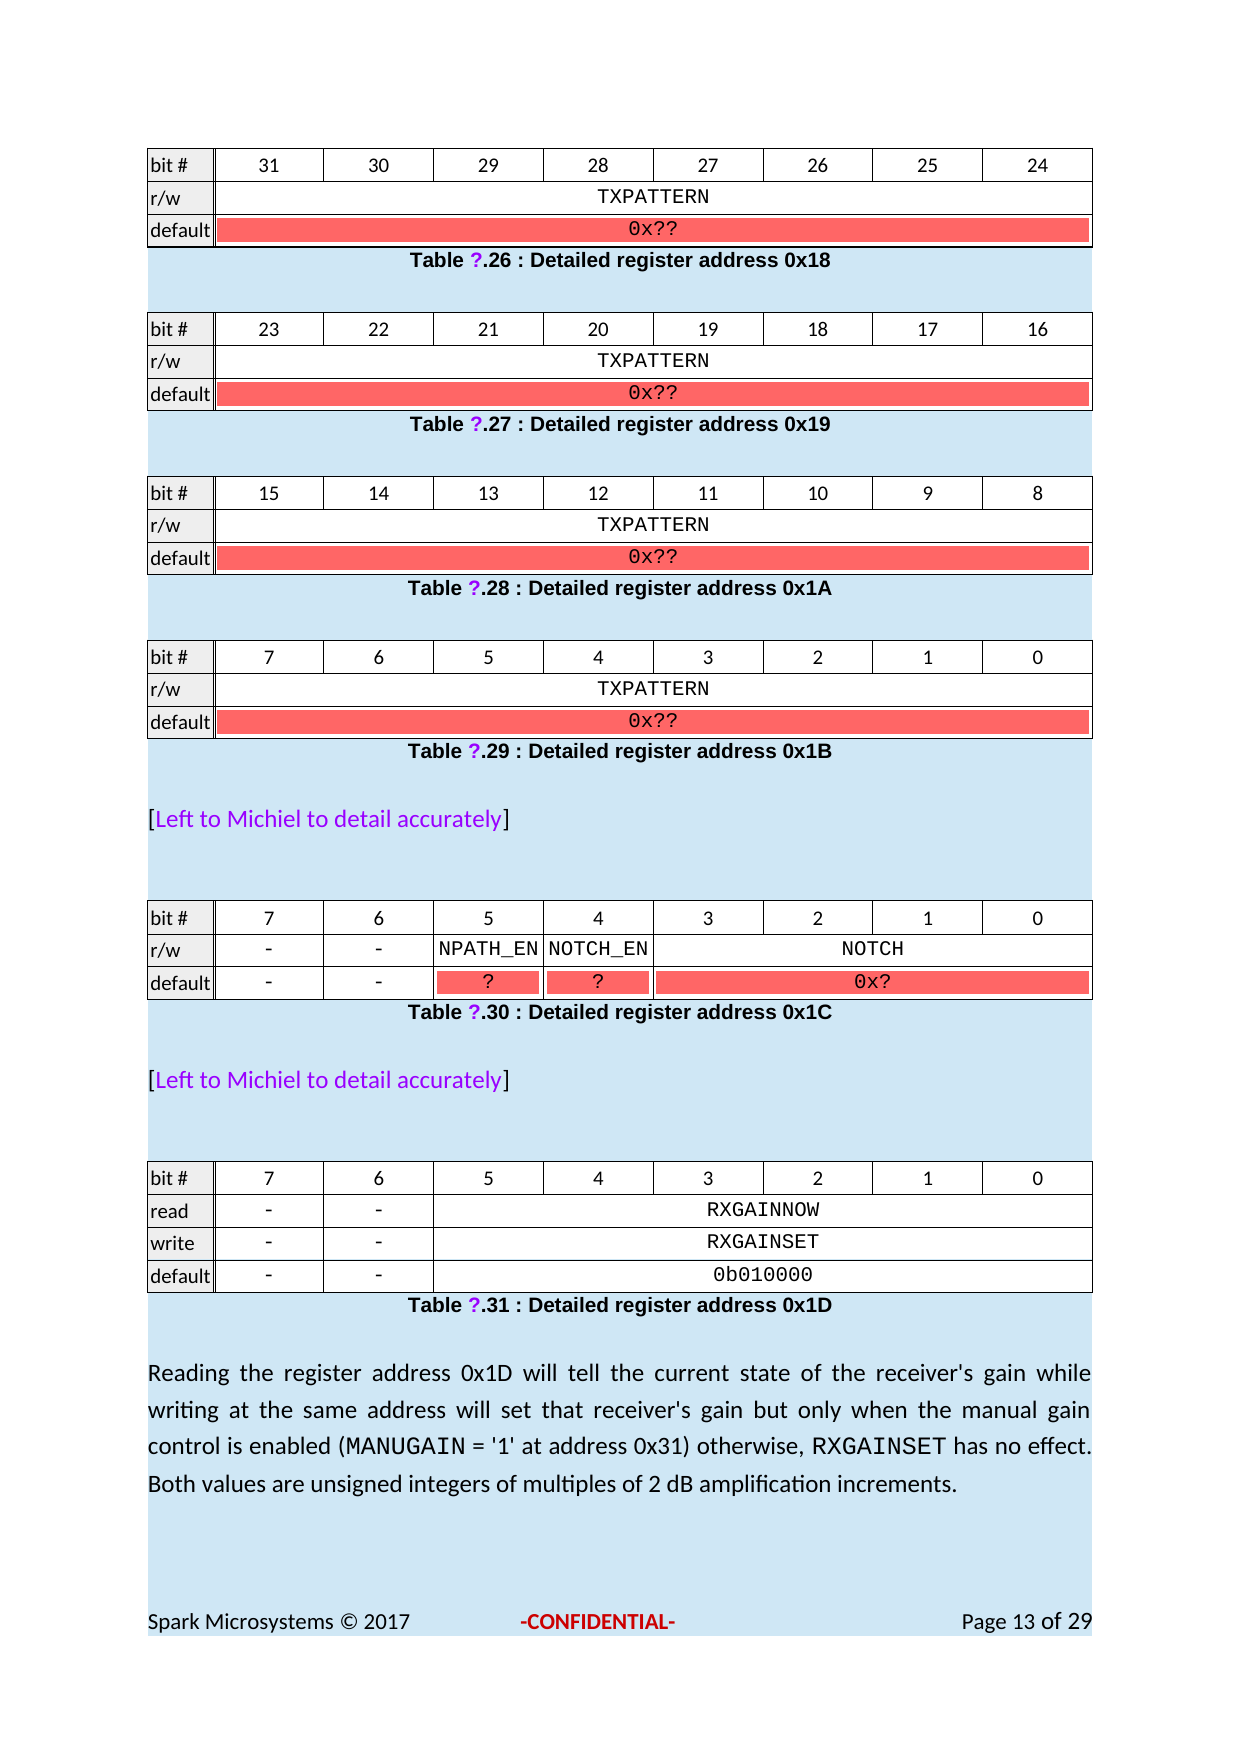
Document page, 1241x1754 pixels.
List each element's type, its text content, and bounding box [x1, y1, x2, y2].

table_header 1 [873, 901, 982, 934]
table_header 31 [216, 149, 323, 181]
table_header 2 [764, 641, 872, 673]
table_cell default [148, 215, 213, 246]
table_header bit # [148, 313, 213, 345]
table_header 0 [983, 901, 1092, 934]
table_header 7 [216, 1162, 323, 1194]
table_cell default [148, 1261, 213, 1292]
table_header bit # [148, 641, 213, 673]
table_cell TXPATTERN [216, 346, 1092, 378]
table_header 17 [873, 313, 982, 345]
table_header 27 [654, 149, 763, 181]
table_header 0 [983, 641, 1092, 673]
table_cell - [216, 1195, 323, 1227]
text Table ?.29 : Detailed register address 0x1B [148, 739, 1092, 763]
table_cell ? [544, 967, 653, 999]
table_cell default [148, 967, 213, 999]
text Table ?.31 : Detailed register address 0x1D [148, 1293, 1092, 1317]
table_header 11 [654, 477, 763, 509]
table_cell 0x?? [216, 543, 1092, 574]
table_header 24 [983, 149, 1092, 181]
table_header 4 [544, 901, 653, 934]
text Reading the register address 0x1D will tell the current state of the receiver's gain while writing at the same address will set that receiver's gain but only when the manual gain control is enabled (MANUGAIN = '1' at address 0x31) otherwise, RXGAINSET has no effect. Both values are unsigned integers of multiples of 2 dB amplification increments. [148, 1357, 1092, 1499]
table_header 13 [434, 477, 543, 509]
table_cell r/w [148, 346, 213, 378]
table_cell 0x?? [216, 707, 1092, 738]
table_cell r/w [148, 182, 213, 214]
table_header 28 [544, 149, 653, 181]
table_header 3 [654, 1162, 763, 1194]
table_header 4 [544, 1162, 653, 1194]
table_cell RXGAINNOW [434, 1195, 1092, 1227]
table_cell 0b010000 [434, 1261, 1092, 1292]
table_header 8 [983, 477, 1092, 509]
text [Left to Michiel to detail accurately] [148, 1064, 1092, 1094]
table_header 5 [434, 1162, 543, 1194]
table_header 20 [544, 313, 653, 345]
table_cell - [324, 967, 433, 999]
table_cell - [324, 1195, 433, 1227]
table_header 19 [654, 313, 763, 345]
table_cell TXPATTERN [216, 674, 1092, 706]
table_cell NPATH_EN [434, 935, 543, 966]
table_cell - [216, 1228, 323, 1259]
table_header 16 [983, 313, 1092, 345]
table_header 3 [654, 901, 763, 934]
text [Left to Michiel to detail accurately] [148, 803, 1092, 834]
table_header 25 [873, 149, 982, 181]
table_cell - [324, 935, 433, 966]
table_cell TXPATTERN [216, 182, 1092, 214]
table_cell r/w [148, 674, 213, 706]
table_cell read [148, 1195, 213, 1227]
table_cell - [324, 1261, 433, 1292]
table_cell RXGAINSET [434, 1228, 1092, 1259]
table_header 30 [324, 149, 433, 181]
table_cell - [216, 967, 323, 999]
table_cell write [148, 1228, 213, 1259]
table_header 1 [873, 1162, 982, 1194]
text Table ?.27 : Detailed register address 0x19 [148, 411, 1092, 435]
table_header 6 [324, 641, 433, 673]
table_header 5 [434, 641, 543, 673]
table_cell 0x?? [216, 215, 1092, 246]
text Table ?.26 : Detailed register address 0x18 [148, 248, 1092, 271]
table_header 18 [764, 313, 872, 345]
table_cell NOTCH_EN [544, 935, 653, 966]
table_header bit # [148, 901, 213, 934]
table_cell - [324, 1228, 433, 1259]
table_header 3 [654, 641, 763, 673]
table_header 2 [764, 901, 872, 934]
table_cell default [148, 707, 213, 738]
table_cell NOTCH [654, 935, 1092, 966]
table_cell 0x? [654, 967, 1092, 999]
table_header 10 [764, 477, 872, 509]
table_header 15 [216, 477, 323, 509]
table_header 2 [764, 1162, 872, 1194]
table_cell - [216, 1261, 323, 1292]
table_header bit # [148, 149, 213, 181]
table_header 22 [324, 313, 433, 345]
text Table ?.28 : Detailed register address 0x1A [148, 575, 1092, 599]
table_header 26 [764, 149, 872, 181]
table_header 1 [873, 641, 982, 673]
table_header 21 [434, 313, 543, 345]
table_header 4 [544, 641, 653, 673]
table_cell default [148, 543, 213, 574]
table_header 0 [983, 1162, 1092, 1194]
table_header 6 [324, 1162, 433, 1194]
table_header bit # [148, 477, 213, 509]
table_header 6 [324, 901, 433, 934]
table_cell 0x?? [216, 379, 1092, 410]
table_header 14 [324, 477, 433, 509]
table_header 5 [434, 901, 543, 934]
table_header bit # [148, 1162, 213, 1194]
table_header 9 [873, 477, 982, 509]
table_cell - [216, 935, 323, 966]
table_cell TXPATTERN [216, 510, 1092, 542]
table_cell r/w [148, 510, 213, 542]
text Table ?.30 : Detailed register address 0x1C [148, 1000, 1092, 1024]
table_header 7 [216, 641, 323, 673]
table_cell r/w [148, 935, 213, 966]
table_header 7 [216, 901, 323, 934]
table_header 12 [544, 477, 653, 509]
table_cell default [148, 379, 213, 410]
table_header 23 [216, 313, 323, 345]
table_cell ? [434, 967, 543, 999]
table_header 29 [434, 149, 543, 181]
